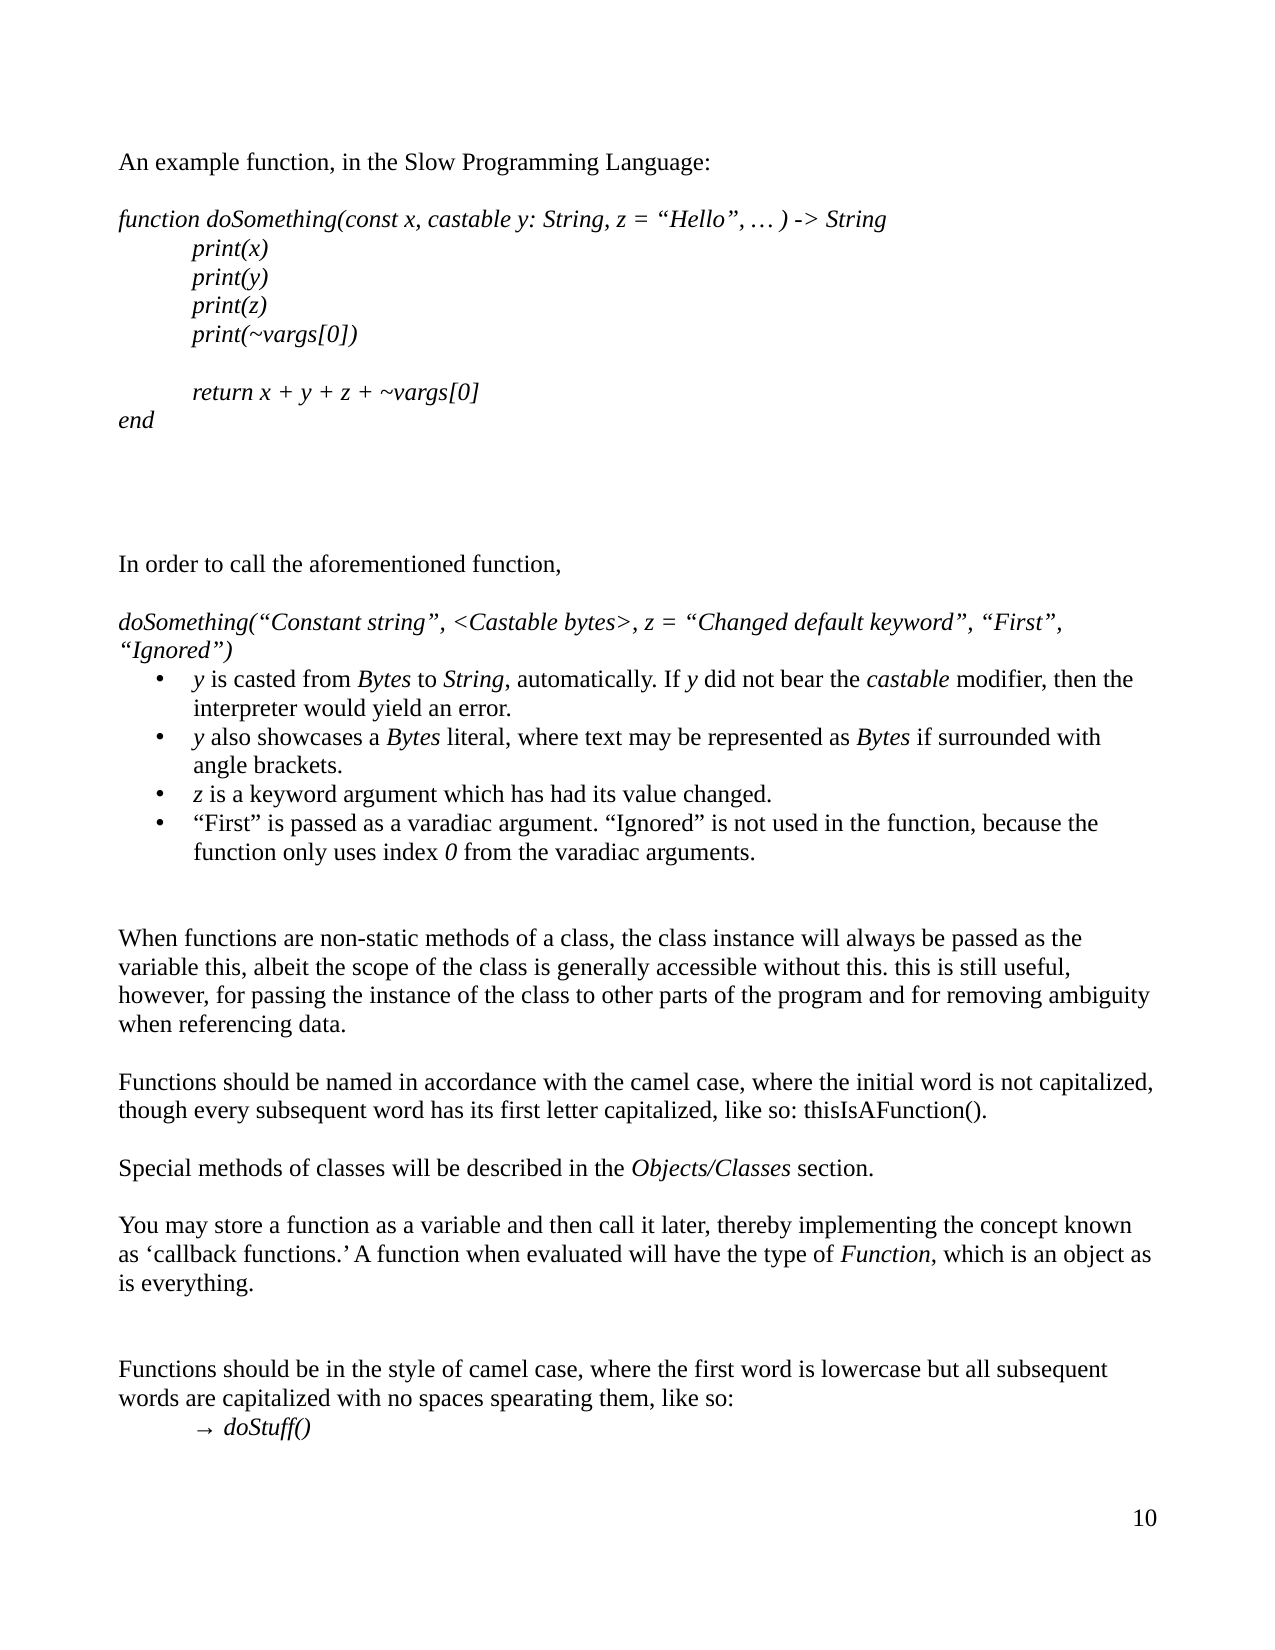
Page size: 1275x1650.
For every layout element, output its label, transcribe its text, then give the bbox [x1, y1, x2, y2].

text Special methods of classes will be described in the Objects/Classes section. [118, 1153, 1157, 1182]
text Functions should be in the style of camel case, where the first word is lowercase but all subsequent words are capitalized with no spaces spearating them, like so: [118, 1354, 1157, 1412]
text print(z) [118, 291, 1157, 319]
text An example function, in the Slow Programming Language: [118, 147, 1157, 176]
text print(x) [118, 233, 1157, 262]
text print(~vargs[0]) [118, 319, 1157, 348]
text print(y) [118, 262, 1157, 291]
text Functions should be named in accordance with the camel case, where the initial word is not capitalized, though every subsequent word has its first letter capitalized, like so: thisIsAFunction(). [118, 1067, 1157, 1124]
text return x + y + z + ~vargs[0] [118, 377, 1157, 406]
list z is a keyword argument which has had its value changed. [156, 779, 1157, 808]
text end [118, 406, 1157, 434]
text When functions are non-static methods of a class, the class instance will always be passed as the variable this, albeit the scope of the class is generally accessible without this. this is still useful, however, for passing the instance of the class to other parts of the program and for removing ambiguity when referencing data. [118, 923, 1157, 1038]
text doSomething(“Constant string”, <Castable bytes>, z = “Changed default keyword”, “First”, “Ignored”) [118, 607, 1157, 664]
text function doSomething(const x, castable y: String, z = “Hello”, … ) -> String [118, 204, 1157, 233]
text You may store a function as a variable and then call it later, thereby implementing the concept known as ‘callback functions.’ A function when evaluated will have the type of Function, which is an object as is everything. [118, 1211, 1157, 1297]
list y also showcases a Bytes literal, where text may be represented as Bytes if surrounded with angle brackets. [156, 722, 1157, 779]
list y is casted from Bytes to String, automatically. If y did not bear the castable modifier, then the interpreter would yield an error. [156, 664, 1157, 722]
list “First” is passed as a varadiac argument. “Ignored” is not used in the function, because the function only uses index 0 from the varadiac arguments. [156, 808, 1157, 866]
text In order to call the aforementioned function, [118, 549, 1157, 578]
text → doStuff() [118, 1412, 1157, 1441]
